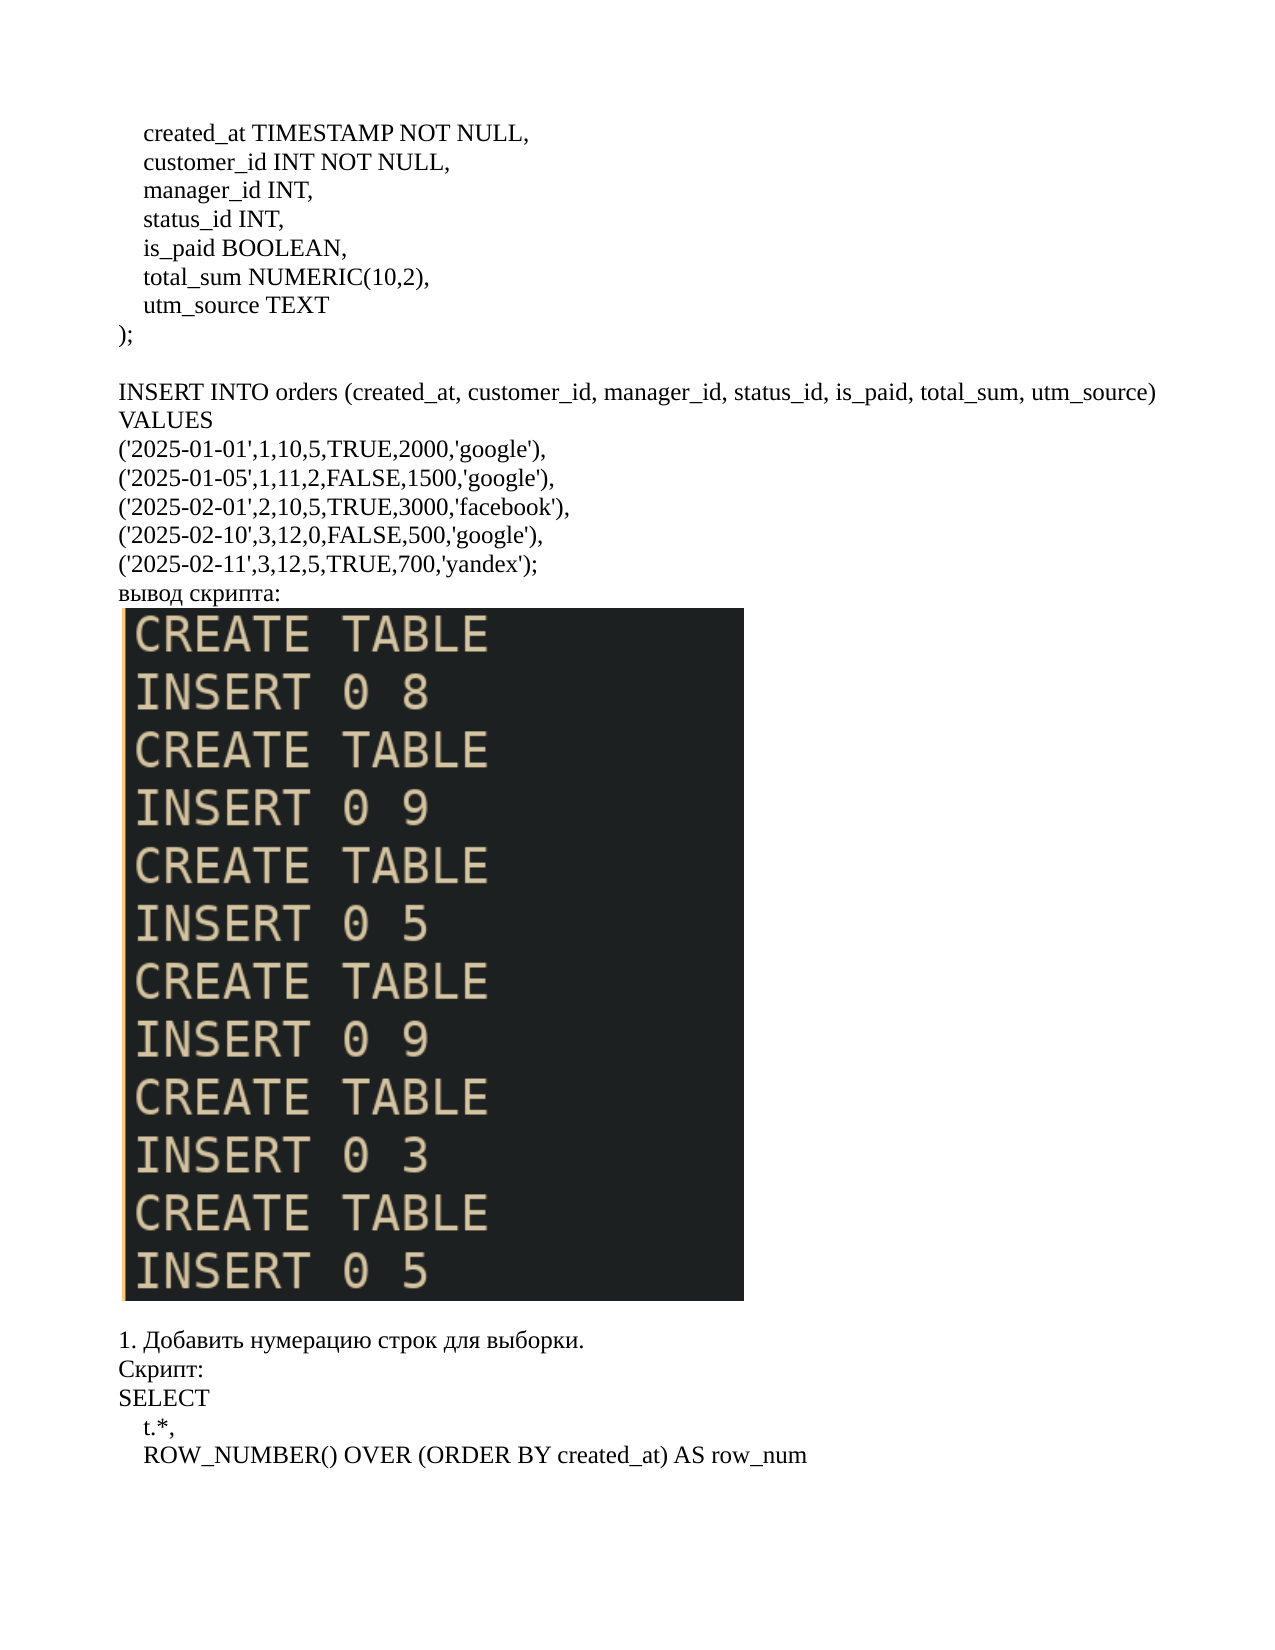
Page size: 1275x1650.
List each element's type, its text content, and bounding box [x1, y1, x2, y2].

text ROW_NUMBER() OVER (ORDER BY created_at) AS row_num [118, 1441, 1157, 1469]
text вывод скрипта: [118, 578, 1157, 607]
text t.*, [118, 1412, 1157, 1441]
text ('2025-02-10',3,12,0,FALSE,500,'google'), [118, 521, 1157, 549]
text ('2025-01-05',1,11,2,FALSE,1500,'google'), [118, 463, 1157, 492]
text created_at TIMESTAMP NOT NULL, [118, 118, 1157, 147]
text ); [118, 319, 1157, 348]
text customer_id INT NOT NULL, [118, 147, 1157, 176]
text status_id INT, [118, 204, 1157, 233]
picture [121, 608, 744, 1301]
text total_sum NUMERIC(10,2), [118, 262, 1157, 291]
text utm_source TEXT [118, 291, 1157, 319]
text manager_id INT, [118, 176, 1157, 204]
text ('2025-02-01',2,10,5,TRUE,3000,'facebook'), [118, 492, 1157, 521]
text ('2025-01-01',1,10,5,TRUE,2000,'google'), [118, 434, 1157, 463]
text is_paid BOOLEAN, [118, 233, 1157, 262]
text 1. Добавить нумерацию строк для выборки. Скрипт: SELECT [118, 607, 1157, 1412]
text ('2025-02-11',3,12,5,TRUE,700,'yandex'); [118, 549, 1157, 578]
text INSERT INTO orders (created_at, customer_id, manager_id, status_id, is_paid, total_sum, utm_source) VALUES [118, 377, 1157, 434]
